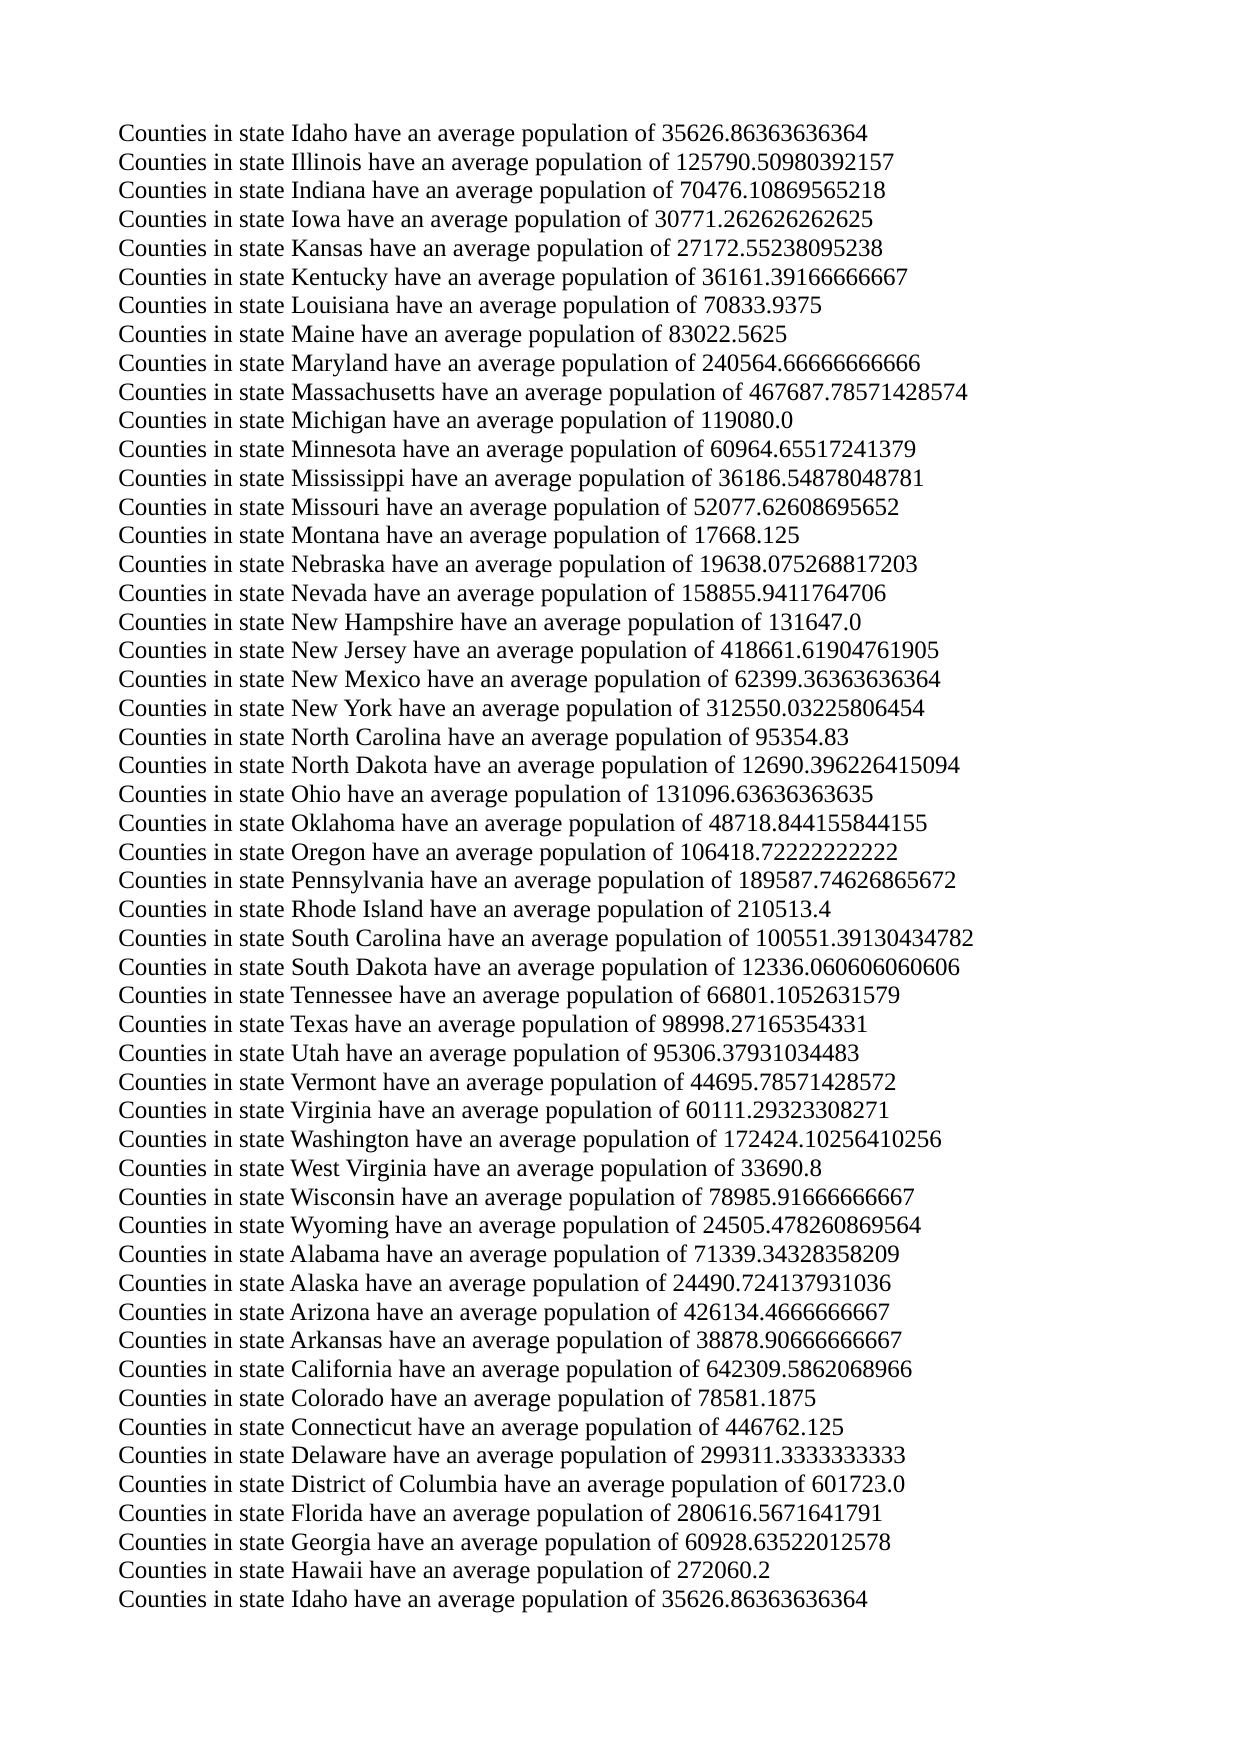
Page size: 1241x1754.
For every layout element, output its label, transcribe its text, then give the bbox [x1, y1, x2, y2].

text Counties in state Florida have an average population of 280616.5671641791 [118, 1498, 1122, 1527]
text Counties in state Kentucky have an average population of 36161.39166666667 [118, 262, 1122, 291]
text Counties in state Idaho have an average population of 35626.86363636364 [118, 1584, 1122, 1613]
text Counties in state West Virginia have an average population of 33690.8 [118, 1153, 1122, 1182]
text Counties in state Louisiana have an average population of 70833.9375 [118, 291, 1122, 319]
text Counties in state Minnesota have an average population of 60964.65517241379 [118, 434, 1122, 463]
text Counties in state Montana have an average population of 17668.125 [118, 521, 1122, 549]
text Counties in state New Hampshire have an average population of 131647.0 [118, 607, 1122, 636]
text Counties in state Illinois have an average population of 125790.50980392157 [118, 147, 1122, 176]
text Counties in state Alabama have an average population of 71339.34328358209 [118, 1239, 1122, 1268]
text Counties in state Colorado have an average population of 78581.1875 [118, 1383, 1122, 1412]
text Counties in state Wisconsin have an average population of 78985.91666666667 [118, 1182, 1122, 1211]
text Counties in state Mississippi have an average population of 36186.54878048781 [118, 463, 1122, 492]
text Counties in state Kansas have an average population of 27172.55238095238 [118, 233, 1122, 262]
text Counties in state Hawaii have an average population of 272060.2 [118, 1556, 1122, 1584]
text Counties in state New Mexico have an average population of 62399.36363636364 [118, 664, 1122, 693]
text Counties in state Wyoming have an average population of 24505.478260869564 [118, 1211, 1122, 1239]
text Counties in state New York have an average population of 312550.03225806454 [118, 693, 1122, 722]
text Counties in state North Carolina have an average population of 95354.83 [118, 722, 1122, 751]
text Counties in state Oregon have an average population of 106418.72222222222 [118, 837, 1122, 866]
text Counties in state Michigan have an average population of 119080.0 [118, 406, 1122, 434]
text Counties in state Arkansas have an average population of 38878.90666666667 [118, 1326, 1122, 1354]
text Counties in state Missouri have an average population of 52077.62608695652 [118, 492, 1122, 521]
text Counties in state Idaho have an average population of 35626.86363636364 [118, 118, 1122, 147]
text Counties in state North Dakota have an average population of 12690.396226415094 [118, 751, 1122, 779]
text Counties in state Maryland have an average population of 240564.66666666666 [118, 348, 1122, 377]
text Counties in state Iowa have an average population of 30771.262626262625 [118, 204, 1122, 233]
text Counties in state Indiana have an average population of 70476.10869565218 [118, 176, 1122, 204]
text Counties in state Utah have an average population of 95306.37931034483 [118, 1038, 1122, 1067]
text Counties in state South Carolina have an average population of 100551.39130434782 [118, 923, 1122, 952]
text Counties in state Pennsylvania have an average population of 189587.74626865672 [118, 866, 1122, 894]
text Counties in state New Jersey have an average population of 418661.61904761905 [118, 636, 1122, 664]
text Counties in state Georgia have an average population of 60928.63522012578 [118, 1527, 1122, 1556]
text Counties in state Alaska have an average population of 24490.724137931036 [118, 1268, 1122, 1297]
text Counties in state California have an average population of 642309.5862068966 [118, 1354, 1122, 1383]
text Counties in state Connecticut have an average population of 446762.125 [118, 1412, 1122, 1441]
text Counties in state Massachusetts have an average population of 467687.78571428574 [118, 377, 1122, 406]
text Counties in state Rhode Island have an average population of 210513.4 [118, 894, 1122, 923]
text Counties in state Virginia have an average population of 60111.29323308271 [118, 1096, 1122, 1124]
text Counties in state Ohio have an average population of 131096.63636363635 [118, 779, 1122, 808]
text Counties in state Texas have an average population of 98998.27165354331 [118, 1009, 1122, 1038]
text Counties in state District of Columbia have an average population of 601723.0 [118, 1469, 1122, 1498]
text Counties in state Maine have an average population of 83022.5625 [118, 319, 1122, 348]
text Counties in state Washington have an average population of 172424.10256410256 [118, 1124, 1122, 1153]
text Counties in state Arizona have an average population of 426134.4666666667 [118, 1297, 1122, 1326]
text Counties in state Tennessee have an average population of 66801.1052631579 [118, 981, 1122, 1009]
text Counties in state Vermont have an average population of 44695.78571428572 [118, 1067, 1122, 1096]
text Counties in state Delaware have an average population of 299311.3333333333 [118, 1441, 1122, 1469]
text Counties in state South Dakota have an average population of 12336.060606060606 [118, 952, 1122, 981]
text Counties in state Nebraska have an average population of 19638.075268817203 [118, 549, 1122, 578]
text Counties in state Nevada have an average population of 158855.9411764706 [118, 578, 1122, 607]
text Counties in state Oklahoma have an average population of 48718.844155844155 [118, 808, 1122, 837]
